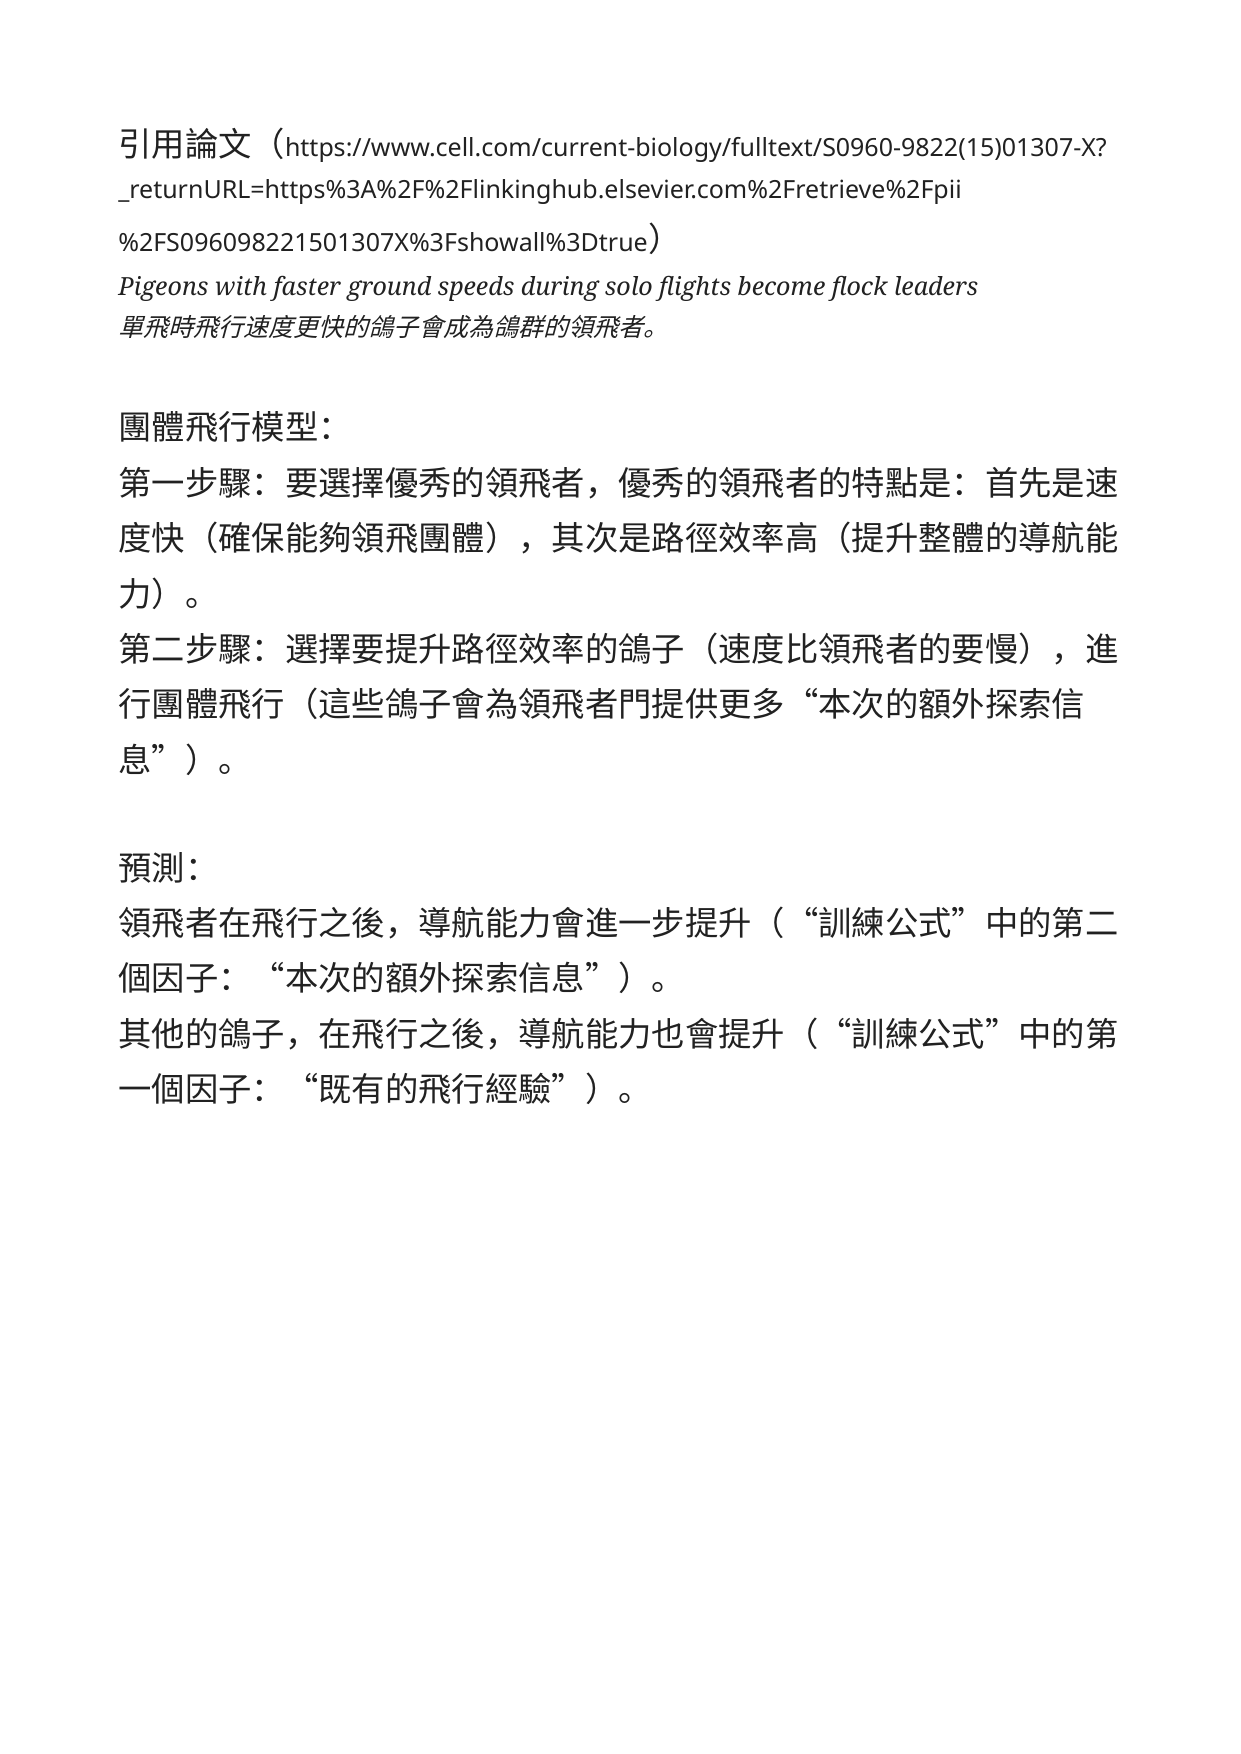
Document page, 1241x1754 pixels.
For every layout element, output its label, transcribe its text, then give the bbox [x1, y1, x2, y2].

text 引用論文（https://www.cell.com/current-biology/fulltext/S0960-9822(15)01307-X?_returnURL=https%3A%2F%2Flinkinghub.elsevier.com%2Fretrieve%2Fpii%2FS096098221501307X%3Fshowall%3Dtrue） [118, 118, 1122, 261]
text 預測： [118, 841, 1122, 889]
text 團體飛行模型： [118, 401, 1122, 449]
text 第一步驟：要選擇優秀的領飛者，優秀的領飛者的特點是：首先是速度快（確保能夠領飛團體），其次是路徑效率高（提升整體的導航能力）。 [118, 457, 1122, 616]
text 第二步驟：選擇要提升路徑效率的鴿子（速度比領飛者的要慢），進行團體飛行（這些鴿子會為領飛者門提供更多“本次的額外探索信息”）。 [118, 623, 1122, 782]
text Pigeons with faster ground speeds during solo flights become flock leaders [118, 268, 1122, 302]
text 領飛者在飛行之後，導航能力會進一步提升（“訓練公式”中的第二個因子：“本次的額外探索信息”）。 [118, 897, 1122, 1000]
text 其他的鴿子，在飛行之後，導航能力也會提升（“訓練公式”中的第一個因子：“既有的飛行經驗”）。 [118, 1007, 1122, 1111]
text 單飛時飛行速度更快的鴿子會成為鴿群的領飛者。 [118, 307, 1122, 343]
